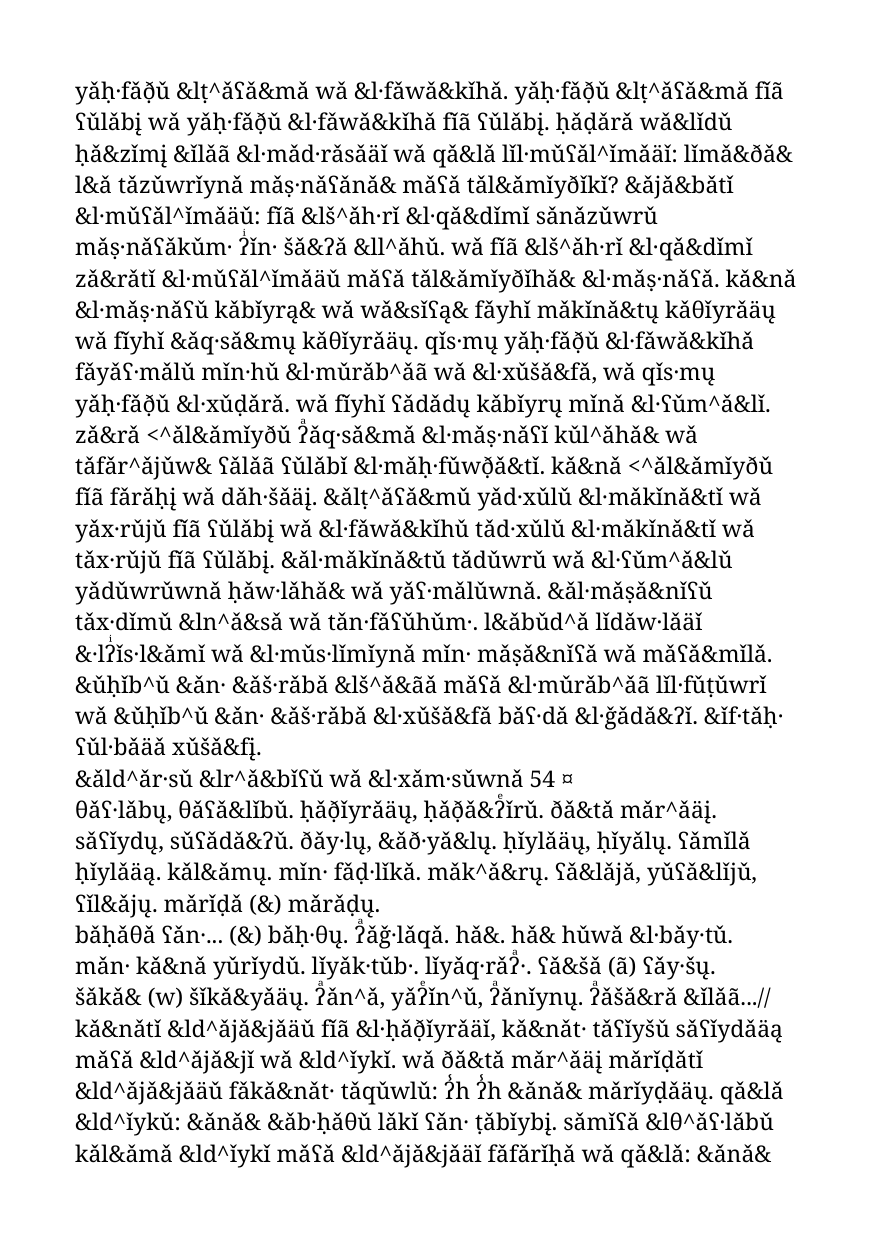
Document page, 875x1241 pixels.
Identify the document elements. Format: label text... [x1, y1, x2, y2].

text yǎḥ·fǎð̣ǔ &lṭ^ǎʕǎ&mǎ wǎ &l·fǎwǎ&kǐhǎ. yǎḥ·fǎð̣ǔ &lṭ^ǎʕǎ&mǎ fǐã ʕǔlǎbį wǎ yǎḥ·fǎð̣ǔ &l·fǎwǎ&kǐhǎ fǐã ʕǔlǎbį. ḥǎḍǎrǎ wǎ&lǐdǔ ḥǎ&zǐmį &ǐlǎã &l·mǎd·rǎsǎäǐ wǎ qǎ&lǎ lǐl·mǔʕǎl^ǐmǎäǐ: lǐmǎ&ðǎ& l&ǎ tǎzǔwrǐynǎ mǎṣ·nǎʕǎnǎ& mǎʕǎ tǎl&ǎmǐyðǐkǐ? &ǎjǎ&bǎtǐ &l·mǔʕǎl^ǐmǎäǔ: fǐã &lš^ǎh·rǐ &l·qǎ&dǐmǐ sǎnǎzǔwrǔ mǎṣ·nǎʕǎkǔm· ʔͥǐn· šǎ&ʔǎ &ll^ǎhǔ. wǎ fǐã &lš^ǎh·rǐ &l·qǎ&dǐmǐ zǎ&rǎtǐ &l·mǔʕǎl^ǐmǎäǔ mǎʕǎ tǎl&ǎmǐyðǐhǎ& &l·mǎṣ·nǎʕǎ. kǎ&nǎ &l·mǎṣ·nǎʕǔ kǎbǐyrą& wǎ wǎ&sǐʕą& fǎyhǐ mǎkǐnǎ&tų kǎθǐyrǎäų wǎ fǐyhǐ &ǎq·sǎ&mų kǎθǐyrǎäų. qǐs·mų yǎḥ·fǎð̣ǔ &l·fǎwǎ&kǐhǎ fǎyǎʕ·mǎlǔ mǐn·hǔ &l·mǔrǎb^ǎã wǎ &l·xǔšǎ&fǎ, wǎ qǐs·mų yǎḥ·fǎð̣ǔ &l·xǔḍǎrǎ. wǎ fǐyhǐ ʕǎdǎdų kǎbǐyrų mǐnǎ &l·ʕǔm^ǎ&lǐ. zǎ&rǎ <^ǎl&ǎmǐyðǔ ʔͣǎq·sǎ&mǎ &l·mǎṣ·nǎʕǐ kǔl^ǎhǎ& wǎ tǎfǎr^ǎjǔw& ʕǎlǎã ʕǔlǎbǐ &l·mǎḥ·fǔwð̣ǎ&tǐ. kǎ&nǎ <^ǎl&ǎmǐyðǔ fǐã fǎrǎḥį wǎ dǎh·šǎäį. &ǎlṭ^ǎʕǎ&mǔ yǎd·xǔlǔ &l·mǎkǐnǎ&tǐ wǎ yǎx·rǔjǔ fǐã ʕǔlǎbį wǎ &l·fǎwǎ&kǐhǔ tǎd·xǔlǔ &l·mǎkǐnǎ&tǐ wǎ tǎx·rǔjǔ fǐã ʕǔlǎbį. &ǎl·mǎkǐnǎ&tǔ tǎdǔwrǔ wǎ &l·ʕǔm^ǎ&lǔ yǎdǔwrǔwnǎ ḥǎw·lǎhǎ& wǎ yǎʕ·mǎlǔwnǎ. &ǎl·mǎṣǎ&nǐʕǔ tǎx·dǐmǔ &ln^ǎ&sǎ wǎ tǎn·fǎʕǔhǔm·. l&ǎbǔd^ǎ lǐdǎw·lǎäǐ &·lʔͥǐs·l&ǎmǐ wǎ &l·mǔs·lǐmǐynǎ mǐn· mǎṣǎ&nǐʕǎ wǎ mǎʕǎ&mǐlǎ. &ǔḥǐb^ǔ &ǎn· &ǎš·rǎbǎ &lš^ǎ&ãǎ mǎʕǎ &l·mǔrǎb^ǎã lǐl·fǔṭǔwrǐ wǎ &ǔḥǐb^ǔ &ǎn· &ǎš·rǎbǎ &l·xǔšǎ&fǎ bǎʕ·dǎ &l·ǧǎdǎ&ʔǐ. &ǐf·tǎḥ· ʕǔl·bǎäǎ xǔšǎ&fį. [75, 75, 799, 762]
text θǎʕ·lǎbų, θǎʕǎ&lǐbǔ. ḥǎð̣ǐyrǎäų, ḥǎð̣ǎ&ʔͤǐrǔ. ðǎ&tǎ mǎr^ǎäį. sǎʕǐydų, sǔʕǎdǎ&ʔǔ. ðǎy·lų, &ǎð·yǎ&lų. ḥǐylǎäų, ḥǐyǎlų. ʕǎmǐlǎ ḥǐylǎäą. kǎl&ǎmų. mǐn· fǎḍ·lǐkǎ. mǎk^ǎ&rų. ʕǎ&lǎjǎ, yǔʕǎ&lǐjǔ, ʕǐl&ǎjų. mǎrǐḍǎ (&) mǎrǎḍų. [75, 794, 799, 919]
text šǎkǎ& (w) šǐkǎ&yǎäų. ʔͣǎn^ǎ, yǎʔͤǐn^ǔ, ʔͣǎnǐynų. ʔͣǎšǎ&rǎ &ǐlǎã...// [75, 981, 799, 1012]
text mǎn· kǎ&nǎ yǔrǐydǔ. lǐyǎk·tǔb·. lǐyǎq·rǎʔͣ·. ʕǎ&šǎ (ã) ʕǎy·šų. [75, 950, 799, 981]
text bǎḥǎθǎ ʕǎn·... (&) bǎḥ·θų. ʔͣǎǧ·lǎqǎ. hǎ&. hǎ& hǔwǎ &l·bǎy·tǔ. [75, 919, 799, 950]
text &ǎld^ǎr·sǔ &lr^ǎ&bǐʕǔ wǎ &l·xǎm·sǔwnǎ 54 ¤ [75, 762, 799, 794]
text kǎ&nǎtǐ &ld^ǎjǎ&jǎäǔ fǐã &l·ḥǎð̣ǐyrǎäǐ, kǎ&nǎt· tǎʕǐyšǔ sǎʕǐydǎäą mǎʕǎ &ld^ǎjǎ&jǐ wǎ &ld^ǐykǐ. wǎ ðǎ&tǎ mǎr^ǎäį mǎrǐḍǎtǐ &ld^ǎjǎ&jǎäǔ fǎkǎ&nǎt· tǎqǔwlǔ: ʔ̾h ʔ̾h &ǎnǎ& mǎrǐyḍǎäų. qǎ&lǎ &ld^ǐykǔ: &ǎnǎ& &ǎb·ḥǎθǔ lǎkǐ ʕǎn· ṭǎbǐybį. sǎmǐʕǎ &lθ^ǎʕ·lǎbǔ kǎl&ǎmǎ &ld^ǐykǐ mǎʕǎ &ld^ǎjǎ&jǎäǐ fǎfǎrǐḥǎ wǎ qǎ&lǎ: &ǎnǎ& [75, 1012, 799, 1169]
